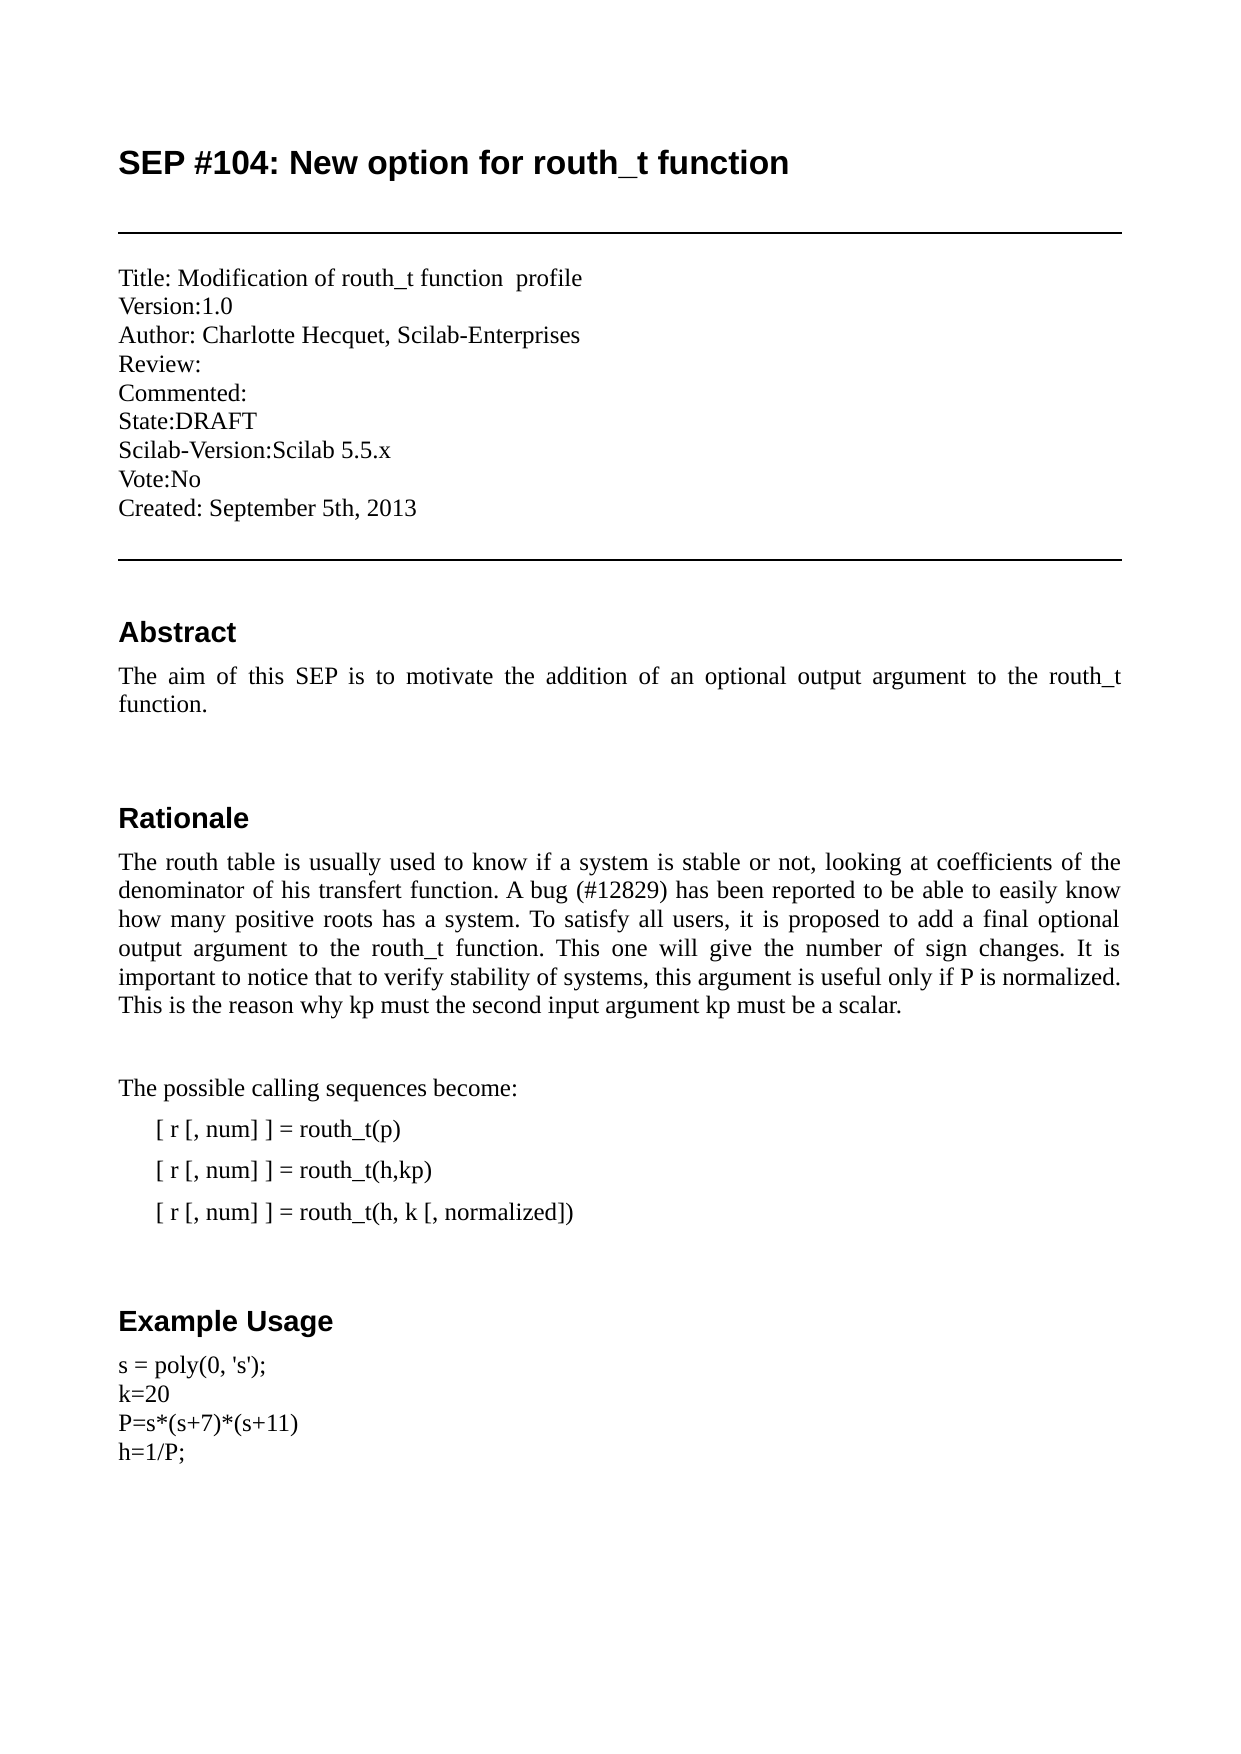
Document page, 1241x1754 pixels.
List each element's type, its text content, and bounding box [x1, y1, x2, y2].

text Vote:No [118, 464, 1122, 493]
text Created: September 5th, 2013 [118, 493, 1122, 521]
text Review: [118, 349, 1122, 378]
subtitle [ r [, num] ] = routh_t(p) [118, 1114, 1122, 1143]
subtitle [ r [, num] ] = routh_t(h, k [, normalized]) [118, 1197, 1122, 1226]
subtitle Abstract [118, 615, 1122, 648]
subtitle SEP #104: New option for routh_t function [118, 143, 1122, 182]
subtitle Example Usage [118, 1304, 1122, 1338]
text Scilab-Version:Scilab 5.5.x [118, 435, 1122, 464]
subtitle [ r [, num] ] = routh_t(h,kp) [118, 1156, 1122, 1184]
text s = poly(0, 's'); k=20 P=s*(s+7)*(s+11) h=1/P; [118, 1350, 1122, 1465]
subtitle The routh table is usually used to know if a system is stable or not, looking at coefficients of the denominator of his transfert function. A bug (#12829) has been reported to be able to easily know how many positive roots has a system. To satisfy all users, it is proposed to add a final optional output argument to the routh_t function. This one will give the number of sign changes. It is important to notice that to verify stability of systems, this argument is useful only if P is normalized. This is the reason why kp must the second input argument kp must be a scalar. [118, 847, 1122, 1019]
subtitle Rationale [118, 801, 1122, 834]
text Commented: [118, 378, 1122, 406]
text Title: Modification of routh_t function profile [118, 263, 1122, 291]
text The aim of this SEP is to motivate the addition of an optional output argument to the routh_t function. [118, 661, 1122, 718]
text State:DRAFT [118, 406, 1122, 435]
text Version:1.0 [118, 291, 1122, 320]
subtitle The possible calling sequences become: [118, 1073, 1122, 1102]
text Author: Charlotte Hecquet, Scilab-Enterprises [118, 320, 1122, 349]
